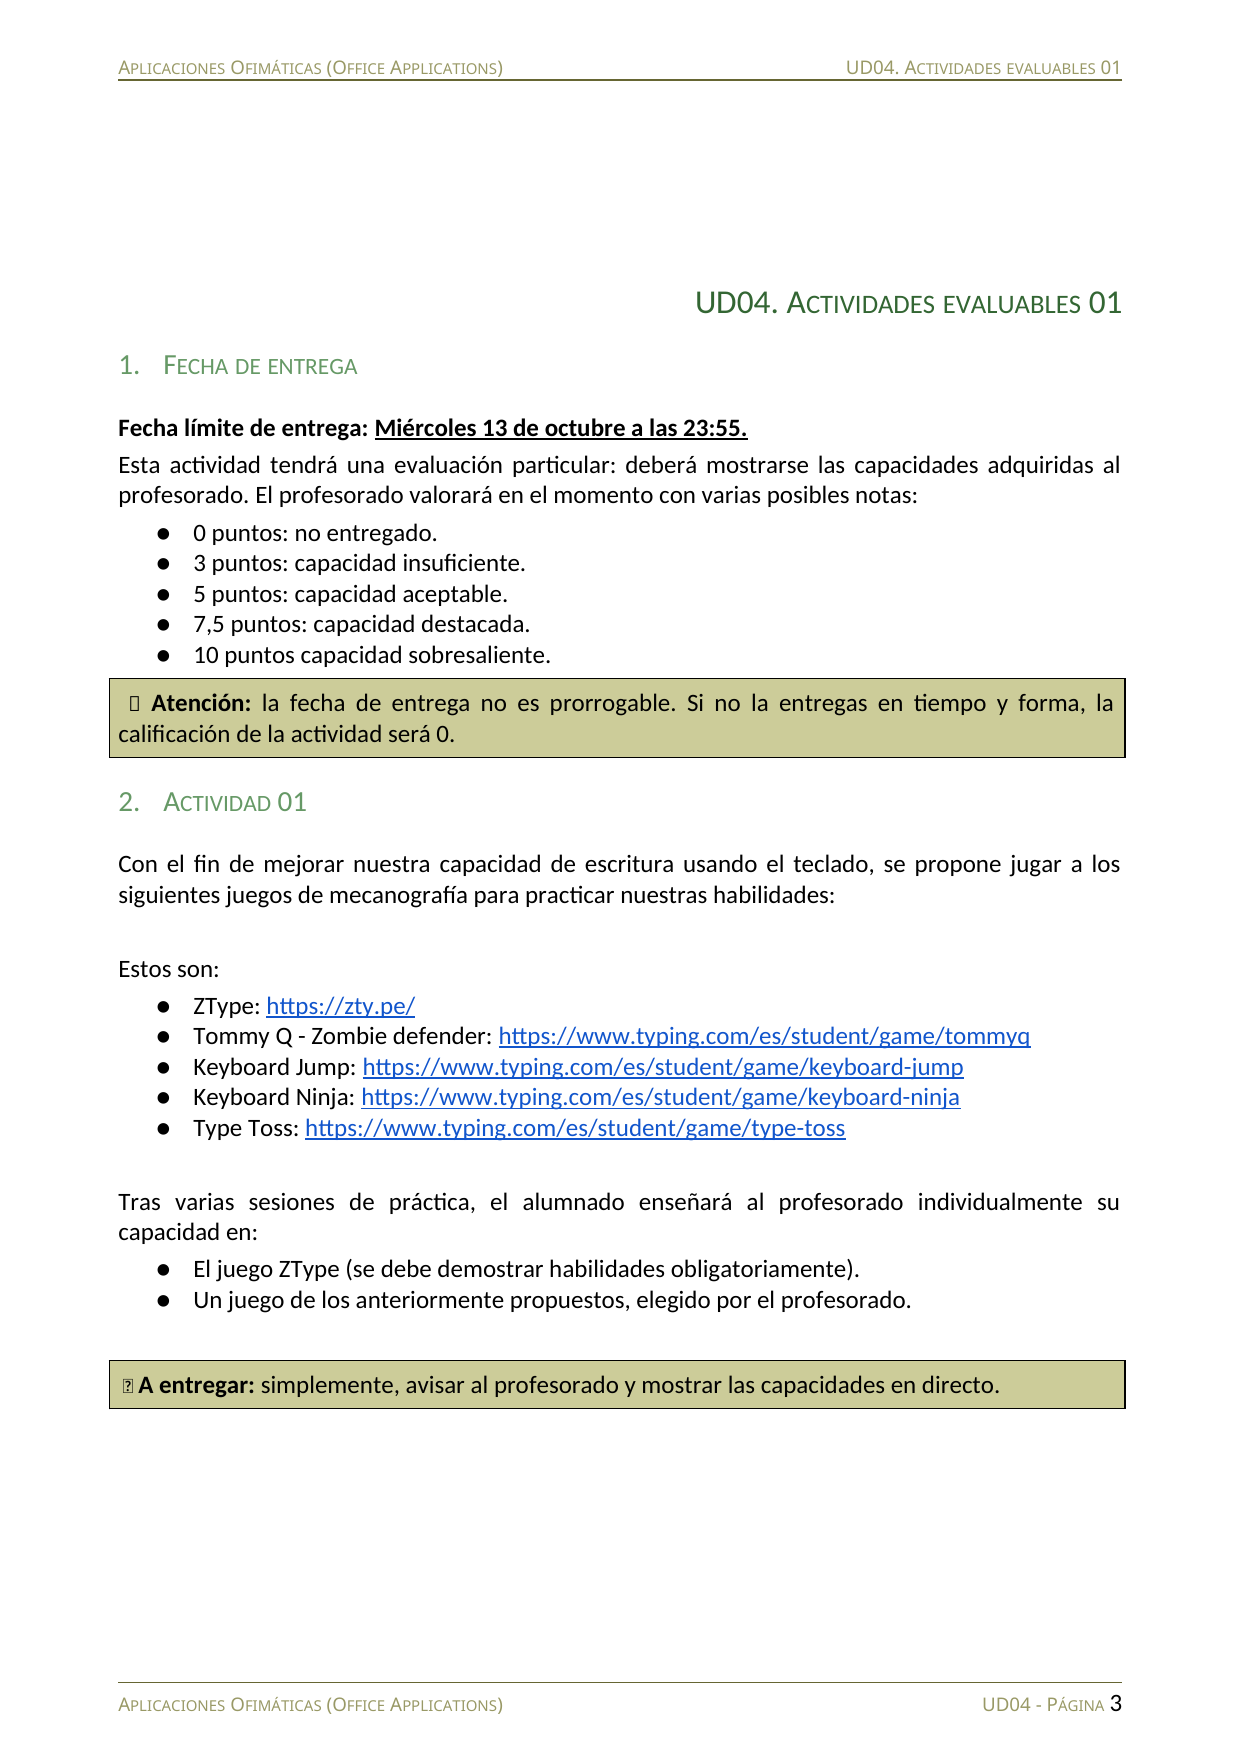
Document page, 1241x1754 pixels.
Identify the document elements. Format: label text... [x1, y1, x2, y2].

list Keyboard Jump: https://www.typing.com/es/student/game/keyboard-jump [156, 1051, 1122, 1081]
text Estos son: [118, 953, 1122, 983]
text ❕ Atención: la fecha de entrega no es prorrogable. Si no la entregas en tiempo y forma, la calificación de la actividad será 0. [110, 679, 1124, 757]
list 5 puntos: capacidad aceptable. [156, 578, 1122, 608]
list 0 puntos: no entregado. [156, 517, 1122, 547]
text 📕 A entregar: simplemente, avisar al profesorado y mostrar las capacidades en directo. [110, 1361, 1124, 1408]
subtitle Fecha de entrega [118, 346, 1122, 382]
list El juego ZType (se debe demostrar habilidades obligatoriamente). [156, 1253, 1122, 1284]
list 10 puntos capacidad sobresaliente. [156, 639, 1122, 669]
list ZType: https://zty.pe/ [156, 990, 1122, 1020]
subtitle Actividad 01 [118, 783, 1122, 818]
list 7,5 puntos: capacidad destacada. [156, 608, 1122, 639]
list Tommy Q - Zombie defender: https://www.typing.com/es/student/game/tommyq [156, 1020, 1122, 1051]
text Fecha límite de entrega: Miércoles 13 de octubre a las 23:55. [118, 412, 1122, 443]
text Tras varias sesiones de práctica, el alumnado enseñará al profesorado individualmente su capacidad en: [118, 1186, 1122, 1247]
list Un juego de los anteriormente propuestos, elegido por el profesorado. [156, 1284, 1122, 1314]
list Keyboard Ninja: https://www.typing.com/es/student/game/keyboard-ninja [156, 1081, 1122, 1112]
text UD04. Actividades evaluables 01 [118, 281, 1122, 322]
list Type Toss: https://www.typing.com/es/student/game/type-toss [156, 1112, 1122, 1142]
list 3 puntos: capacidad insuficiente. [156, 547, 1122, 578]
text Con el fin de mejorar nuestra capacidad de escritura usando el teclado, se propone jugar a los siguientes juegos de mecanografía para practicar nuestras habilidades: [118, 848, 1122, 909]
text Esta actividad tendrá una evaluación particular: deberá mostrarse las capacidades adquiridas al profesorado. El profesorado valorará en el momento con varias posibles notas: [118, 449, 1122, 510]
